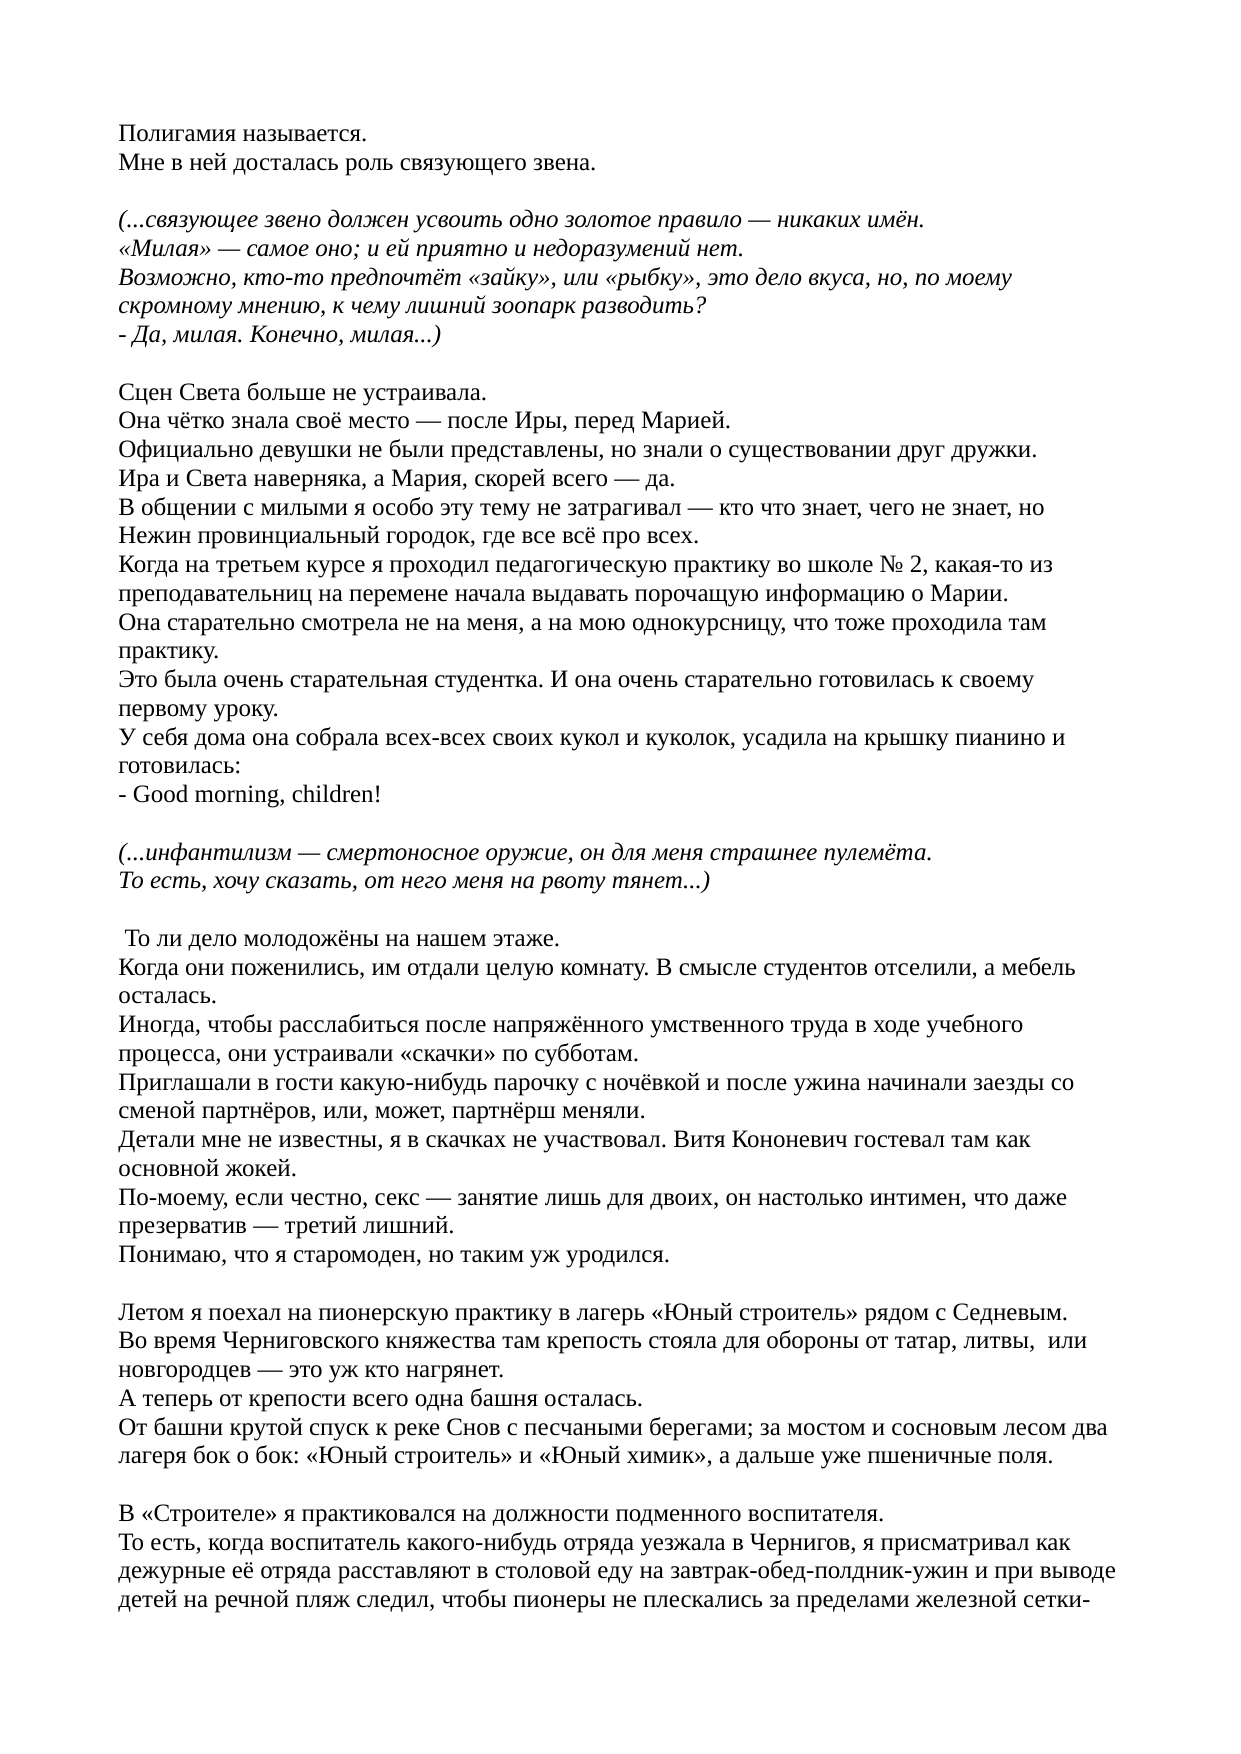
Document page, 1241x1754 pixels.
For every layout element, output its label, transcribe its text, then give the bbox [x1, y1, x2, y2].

text По-моему, если честно, секс — занятие лишь для двоих, он настолько интимен, что даже презерватив — третий лишний. [118, 1182, 1122, 1239]
text То есть, хочу сказать, от него меня на рвоту тянет...) [118, 866, 1122, 894]
text От башни крутой спуск к реке Снов с песчаными берегами; за мостом и сосновым лесом два лагеря бок о бок: «Юный строитель» и «Юный химик», а дальше уже пшеничные поля. [118, 1412, 1122, 1469]
text В «Строителе» я практиковался на должности подменного воспитателя. [118, 1498, 1122, 1527]
text Приглашали в гости какую-нибудь парочку с ночёвкой и после ужина начинали заезды со сменой партнёров, или, может, партнёрш меняли. [118, 1067, 1122, 1124]
text Она старательно смотрела не на меня, а на мою однокурсницу, что тоже проходила там практику. [118, 607, 1122, 664]
text Понимаю, что я старомоден, но таким уж уродился. [118, 1239, 1122, 1268]
text То есть, когда воспитатель какого-нибудь отряда уезжала в Чернигов, я присматривал как дежурные её отряда расставляют в столовой еду на завтрак-обед-полдник-ужин и при выводе детей на речной пляж следил, чтобы пионеры не плескались за пределами железной сетки- [118, 1527, 1122, 1613]
text Иногда, чтобы расслабиться после напряжённого умственного труда в ходе учебного процесса, они устраивали «скачки» по субботам. [118, 1009, 1122, 1067]
text В общении с милыми я особо эту тему не затрагивал — кто что знает, чего не знает, но Нежин провинциальный городок, где все всё про всех. [118, 492, 1122, 549]
text Во время Черниговского княжества там крепость стояла для обороны от татар, литвы, или новгородцев — это уж кто нагрянет. [118, 1326, 1122, 1383]
text (...связующее звено должен усвоить одно золотое правило — никаких имён. [118, 204, 1122, 233]
text Официально девушки не были представлены, но знали о существовании друг дружки. [118, 434, 1122, 463]
text Полигамия называется. [118, 118, 1122, 147]
text Ира и Света наверняка, а Мария, скорей всего — да. [118, 463, 1122, 492]
text У себя дома она собрала всех-всех своих кукол и куколок, усадила на крышку пианино и готовилась: [118, 722, 1122, 779]
text «Милая» — самое оно; и ей приятно и недоразумений нет. [118, 233, 1122, 262]
text Она чётко знала своё место — после Иры, перед Марией. [118, 406, 1122, 434]
text Когда на третьем курсе я проходил педагогическую практику во школе № 2, какая-то из преподавательниц на перемене начала выдавать порочащую информацию о Марии. [118, 549, 1122, 607]
text Детали мне не известны, я в скачках не участвовал. Витя Кононевич гостевал там как основной жокей. [118, 1124, 1122, 1182]
text Мне в ней досталась роль связующего звена. [118, 147, 1122, 176]
text Летом я поехал на пионерскую практику в лагерь «Юный строитель» рядом с Седневым. [118, 1297, 1122, 1326]
text - Да, милая. Конечно, милая...) [118, 319, 1122, 348]
text А теперь от крепости всего одна башня осталась. [118, 1383, 1122, 1412]
text Сцен Света больше не устраивала. [118, 377, 1122, 406]
text Когда они поженились, им отдали целую комнату. В смысле студентов отселили, а мебель осталась. [118, 952, 1122, 1009]
text Возможно, кто-то предпочтёт «зайку», или «рыбку», это дело вкуса, но, по моему скромному мнению, к чему лишний зоопарк разводить? [118, 262, 1122, 319]
text (...инфантилизм — смертоносное оружие, он для меня страшнее пулемёта. [118, 837, 1122, 866]
text То ли дело молодожёны на нашем этаже. [118, 923, 1122, 952]
text - Good morning, children! [118, 779, 1122, 808]
text Это была очень старательная студентка. И она очень старательно готовилась к своему первому уроку. [118, 664, 1122, 722]
